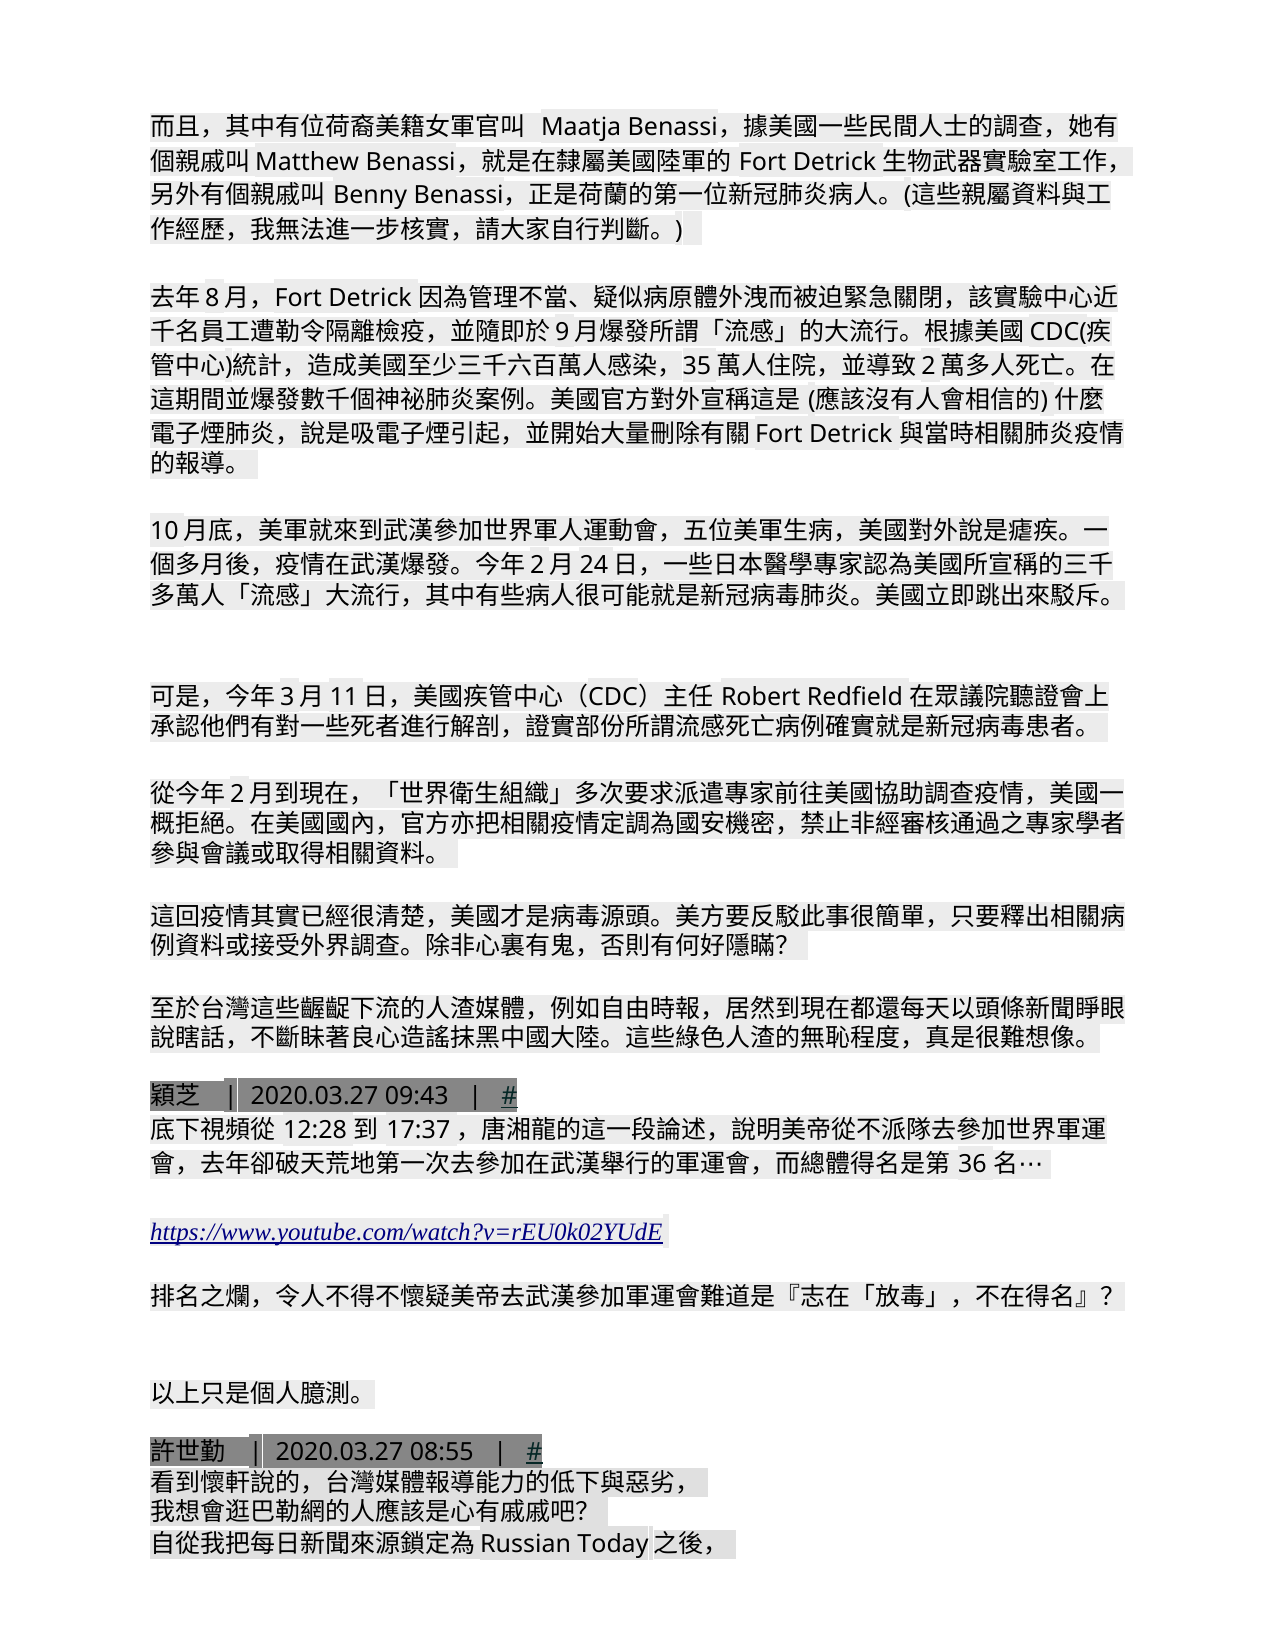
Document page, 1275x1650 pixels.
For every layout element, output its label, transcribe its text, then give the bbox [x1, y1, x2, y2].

text 穎芝 | 2020.03.27 09:43 | # [150, 1078, 1125, 1112]
text 看到懷軒說的，台灣媒體報導能力的低下與惡劣， 我想會逛巴勒網的人應該是心有戚戚吧？ 自從我把每日新聞來源鎖定為Russian Today之後， [150, 1468, 1125, 1560]
text 生物武器：一個更陰暗的未來(11) 陳真2020. 03. 27. 我在世界軍人運動會上找不到歷屆資料，但能夠找到底下這個： 「军运会到目前为止一共办过7届，从1995年开始，每四年一届。 第一届在意大利罗马，美国获得了6金7银8铜排第八。 第二届在克罗地亚萨格勒布，美国8金10银8铜，位居第八。 第三届在意大利卡塔尼亚，美国1金1银2铜，位居第12名。 第四届在印度海得拉巴，美国2金6银2铜，位居第15名。 第五届在巴西里约热内卢，美国1金、1银、5铜，排名第30名。 第六届在韩国闻庆市，美国2金、2银、2铜，排名与瑞士并列第23名。 第七届在中国武汉市，美国0金，3银，5铜，排第35名。」 美國每一次都有參加，但以武漢這次表現最差，沒有任何金牌，總排名35。過去最佳排名第8，但實際上最近這兩三屆表現都差不多。這回比較特別的是多位參賽美軍「感冒」，引發肺炎。 美國對外宣稱是「瘧疾」。但是，五個來參賽的美軍同時得瘧疾幾乎是不可能的事，因為中國並沒有瘧疾的本土病例，美國也不是盛行瘧疾的非洲，怎麼可能剛好派來五個同時得瘧疾的美軍參賽？最大的可能性就是新冠病毒，而非瘧疾。 而且，其中有位荷裔美籍女軍官叫 Maatja Benassi，據美國一些民間人士的調查，她有個親戚叫Matthew Benassi，就是在隸屬美國陸軍的 Fort Detrick 生物武器實驗室工作，另外有個親戚叫 Benny Benassi，正是荷蘭的第一位新冠肺炎病人。(這些親屬資料與工作經歷，我無法進一步核實，請大家自行判斷。) 去年8月，Fort Detrick 因為管理不當、疑似病原體外洩而被迫緊急關閉，該實驗中心近千名員工遭勒令隔離檢疫，並隨即於9月爆發所謂「流感」的大流行。根據美國CDC(疾管中心)統計，造成美國至少三千六百萬人感染，35萬人住院，並導致2萬多人死亡。在這期間並爆發數千個神祕肺炎案例。美國官方對外宣稱這是 (應該沒有人會相信的) 什麼電子煙肺炎，說是吸電子煙引起，並開始大量刪除有關Fort Detrick 與當時相關肺炎疫情的報導。 10月底，美軍就來到武漢參加世界軍人運動會，五位美軍生病，美國對外說是瘧疾。一個多月後，疫情在武漢爆發。今年2月24日，一些日本醫學專家認為美國所宣稱的三千多萬人「流感」大流行，其中有些病人很可能就是新冠病毒肺炎。美國立即跳出來駁斥。 可是，今年3月11日，美國疾管中心（CDC）主任 Robert Redfield 在眾議院聽證會上承認他們有對一些死者進行解剖，證實部份所謂流感死亡病例確實就是新冠病毒患者。 從今年2月到現在，「世界衛生組織」多次要求派遣專家前往美國協助調查疫情，美國一概拒絕。在美國國內，官方亦把相關疫情定調為國安機密，禁止非經審核通過之專家學者參與會議或取得相關資料。 這回疫情其實已經很清楚，美國才是病毒源頭。美方要反駁此事很簡單，只要釋出相關病例資料或接受外界調查。除非心裏有鬼，否則有何好隱瞞？ 至於台灣這些齷齪下流的人渣媒體，例如自由時報，居然到現在都還每天以頭條新聞睜眼說瞎話，不斷眛著良心造謠抹黑中國大陸。這些綠色人渣的無恥程度，真是很難想像。 [150, 75, 1125, 1053]
text 許世勤 | 2020.03.27 08:55 | # [150, 1434, 1125, 1468]
text 底下視頻從 12:28 到 17:37 ，唐湘龍的這一段論述，說明美帝從不派隊去參加世界軍運會，去年卻破天荒地第一次去參加在武漢舉行的軍運會，而總體得名是第 36 名⋯ https://www.youtube.com/watch?v=rEU0k02YUdE 排名之爛，令人不得不懷疑美帝去武漢參加軍運會難道是『志在「放毒」，不在得名』？ 以上只是個人臆測。 [150, 1112, 1125, 1409]
